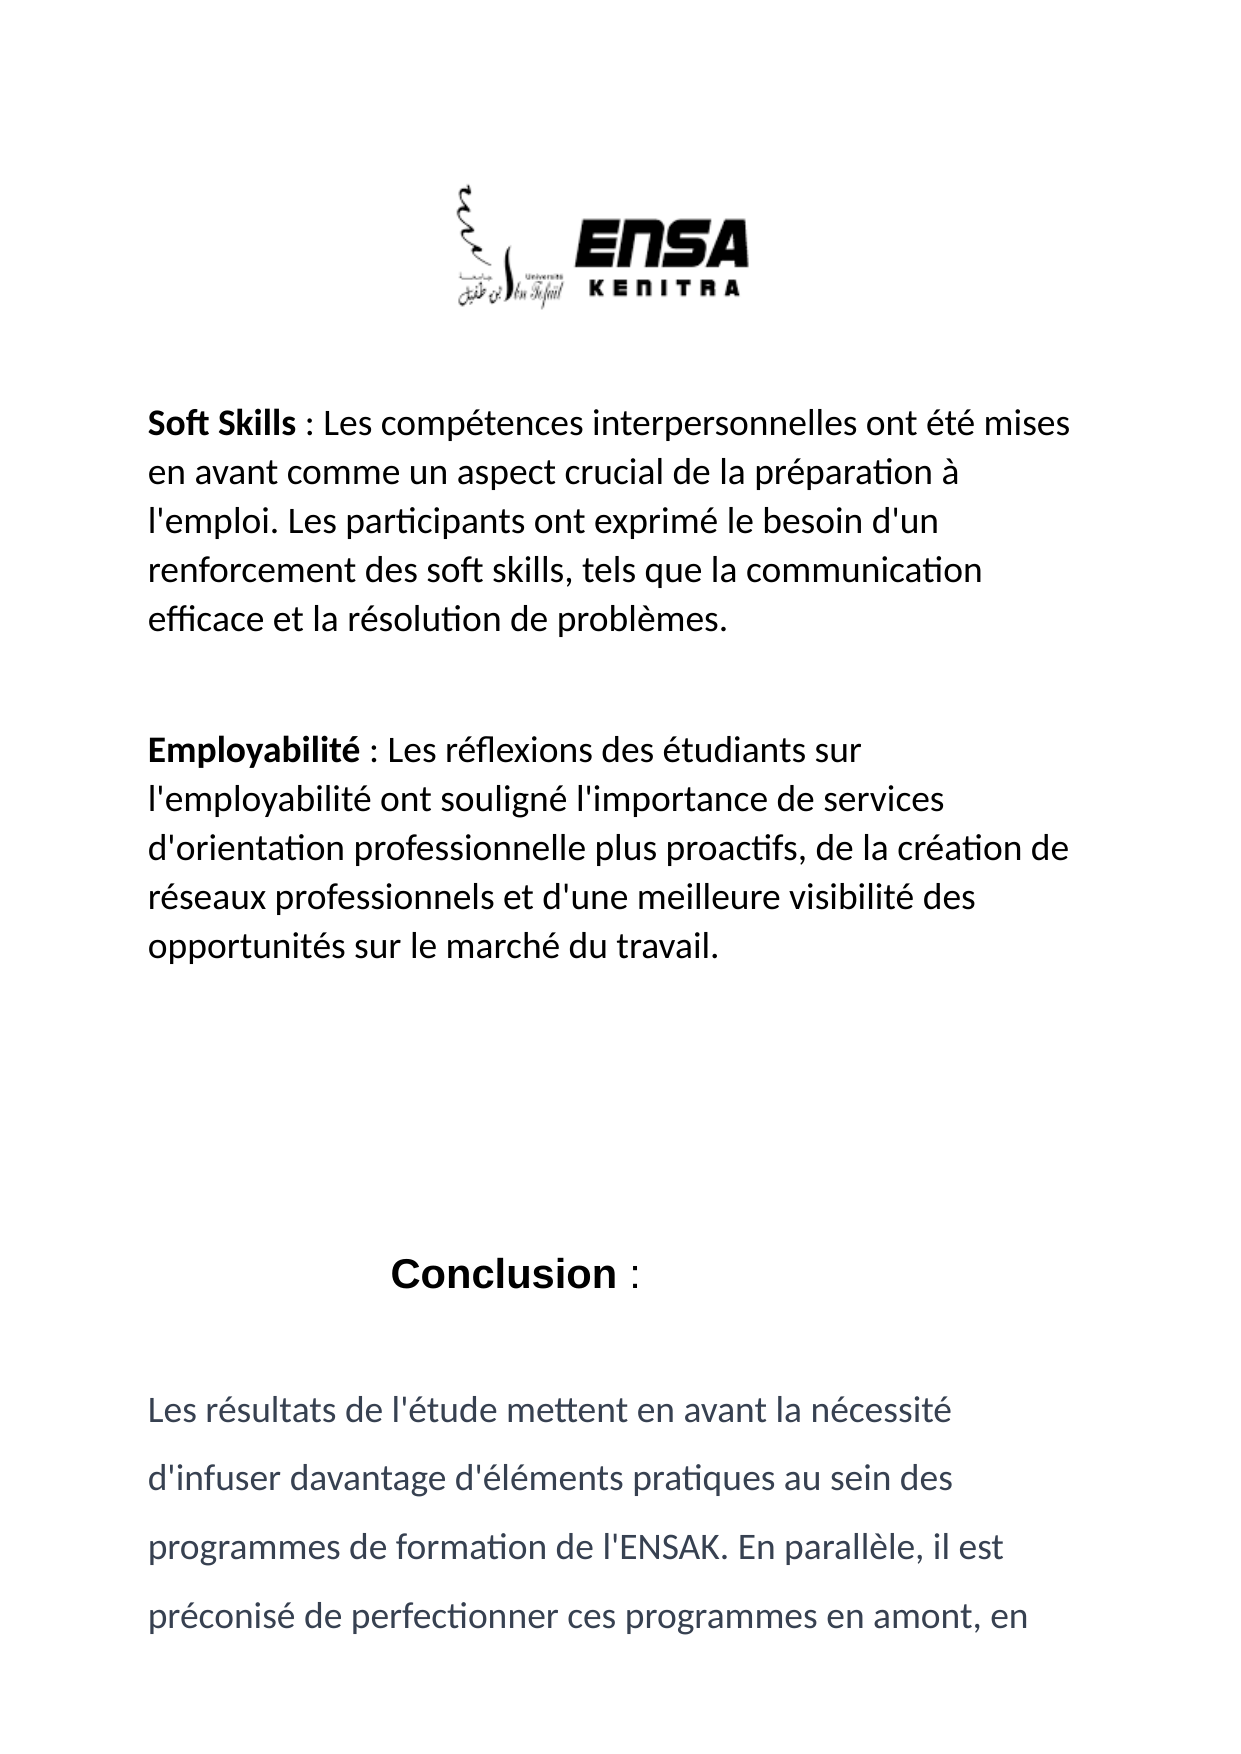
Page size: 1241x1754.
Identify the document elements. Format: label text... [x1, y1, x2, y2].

text Conclusion : [148, 1250, 1093, 1298]
text Les résultats de l'étude mettent en avant la nécessité d'infuser davantage d'éléments pratiques au sein des programmes de formation de l'ENSAK. En parallèle, il est préconisé de perfectionner ces programmes en amont, en [148, 1386, 1093, 1638]
text Employabilité : Les réflexions des étudiants sur l'employabilité ont souligné l'importance de services d'orientation professionnelle plus proactifs, de la création de réseaux professionnels et d'une meilleure visibilité des opportunités sur le marché du travail. [148, 726, 1093, 967]
text Soft Skills : Les compétences interpersonnelles ont été mises en avant comme un aspect crucial de la préparation à l'emploi. Les participants ont exprimé le besoin d'un renforcement des soft skills, tels que la communication efficace et la résolution de problèmes. [148, 399, 1093, 640]
